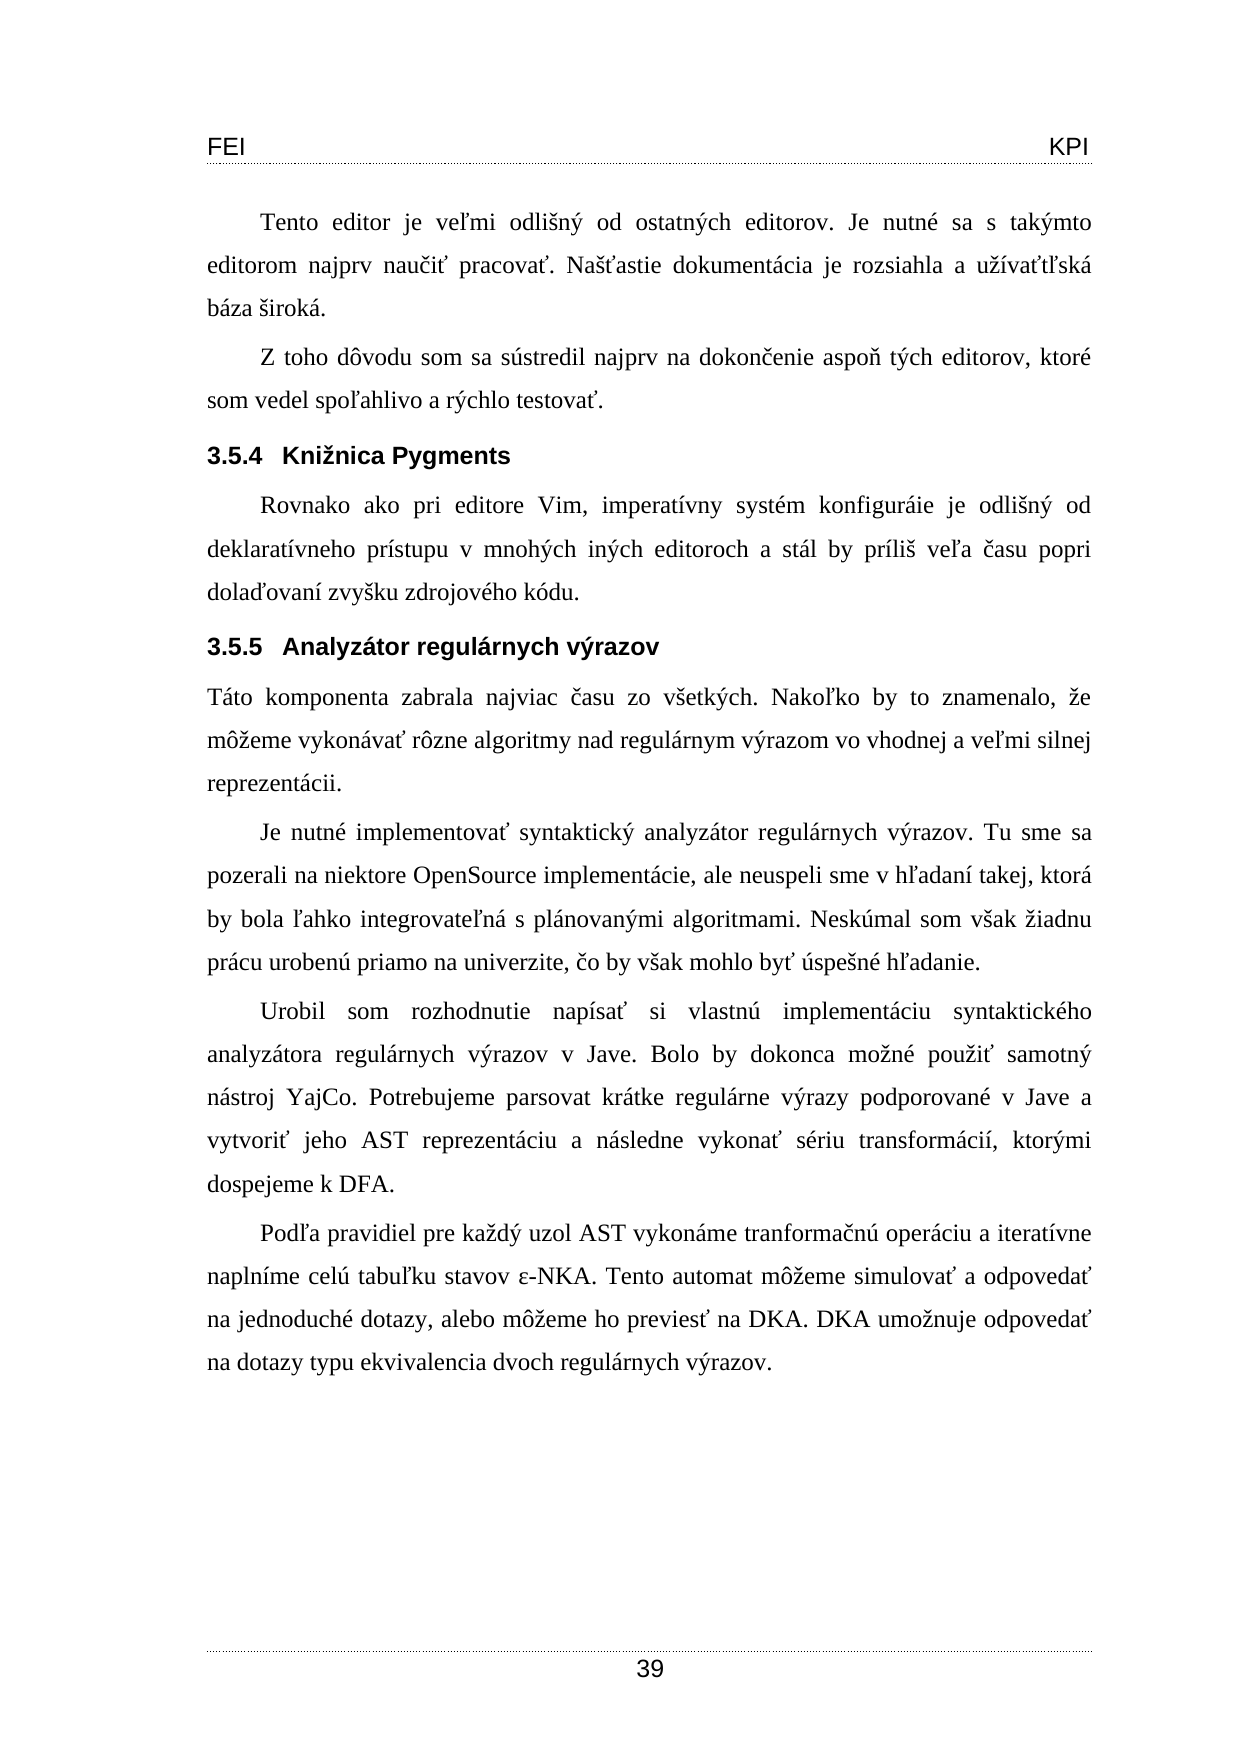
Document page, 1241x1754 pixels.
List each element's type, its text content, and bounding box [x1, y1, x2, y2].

list Táto komponenta zabrala najviac času zo všetkých. Nakoľko by to znamenalo, že môžeme vykonávať rôzne algoritmy nad regulárnym výrazom vo vhodnej a veľmi silnej reprezentácii. [207, 682, 1092, 797]
text Tento editor je veľmi odlišný od ostatných editorov. Je nutné sa s takýmto editorom najprv naučiť pracovať. Našťastie dokumentácia je rozsiahla a užívaťtľská báza široká. [207, 207, 1092, 322]
text Z toho dôvodu som sa sústredil najprv na dokončenie aspoň tých editorov, ktoré som vedel spoľahlivo a rýchlo testovať. [207, 342, 1092, 414]
list Knižnica Pygments [207, 441, 1092, 470]
text Podľa pravidiel pre každý uzol AST vykonáme tranformačnú operáciu a iteratívne naplníme celú tabuľku stavov ε-NKA. Tento automat môžeme simulovať a odpovedať na jednoduché dotazy, alebo môžeme ho previesť na DKA. DKA umožnuje odpovedať na dotazy typu ekvivalencia dvoch regulárnych výrazov. [207, 1218, 1092, 1376]
text Je nutné implementovať syntaktický analyzátor regulárnych výrazov. Tu sme sa pozerali na niektore OpenSource implementácie, ale neuspeli sme v hľadaní takej, ktorá by bola ľahko integrovateľná s plánovanými algoritmami. Neskúmal som však žiadnu prácu urobenú priamo na univerzite, čo by však mohlo byť úspešné hľadanie. [207, 817, 1092, 976]
list Analyzátor regulárnych výrazov [207, 632, 1092, 661]
text Rovnako ako pri editore Vim, imperatívny systém konfiguráie je odlišný od deklaratívneho prístupu v mnohých iných editoroch a stál by príliš veľa času popri dolaďovaní zvyšku zdrojového kódu. [207, 491, 1092, 606]
text Urobil som rozhodnutie napísať si vlastnú implementáciu syntaktického analyzátora regulárnych výrazov v Jave. Bolo by dokonca možné použiť samotný nástroj YajCo. Potrebujeme parsovat krátke regulárne výrazy podporované v Jave a vytvoriť jeho AST reprezentáciu a následne vykonať sériu transformácií, ktorými dospejeme k DFA. [207, 996, 1092, 1197]
